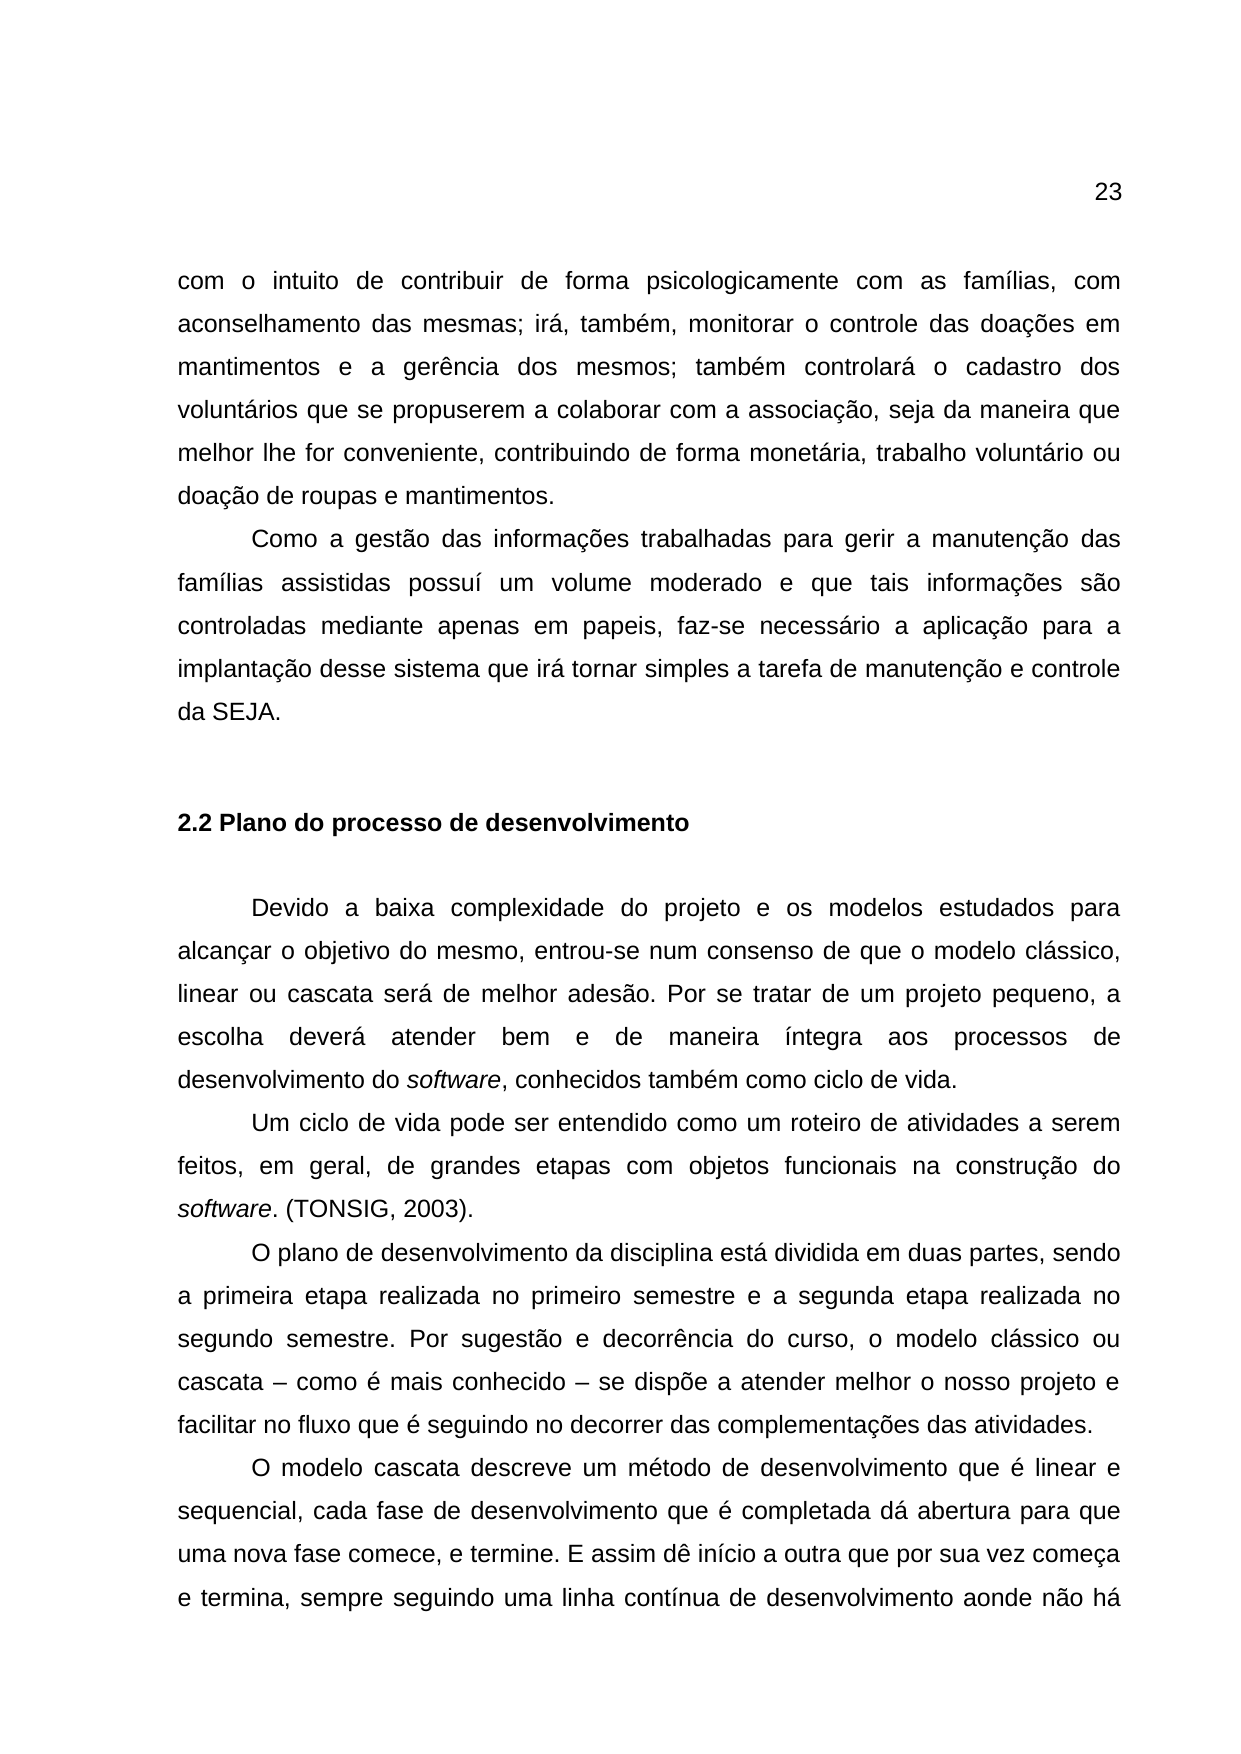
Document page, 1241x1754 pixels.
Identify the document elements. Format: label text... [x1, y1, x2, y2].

text Como a gestão das informações trabalhadas para gerir a manutenção das famílias assistidas possuí um volume moderado e que tais informações são controladas mediante apenas em papeis, faz-se necessário a aplicação para a implantação desse sistema que irá tornar simples a tarefa de manutenção e controle da SEJA. [177, 524, 1122, 726]
text O modelo cascata descreve um método de desenvolvimento que é linear e sequencial, cada fase de desenvolvimento que é completada dá abertura para que uma nova fase comece, e termine. E assim dê início a outra que por sua vez começa e termina, sempre seguindo uma linha contínua de desenvolvimento aonde não há [177, 1453, 1122, 1611]
text O plano de desenvolvimento da disciplina está dividida em duas partes, sendo a primeira etapa realizada no primeiro semestre e a segunda etapa realizada no segundo semestre. Por sugestão e decorrência do curso, o modelo clássico ou cascata – como é mais conhecido – se dispõe a atender melhor o nosso projeto e facilitar no fluxo que é seguindo no decorrer das complementações das atividades. [177, 1238, 1122, 1439]
subtitle 2.2 Plano do processo de desenvolvimento [177, 808, 1122, 837]
text com o intuito de contribuir de forma psicologicamente com as famílias, com aconselhamento das mesmas; irá, também, monitorar o controle das doações em mantimentos e a gerência dos mesmos; também controlará o cadastro dos voluntários que se propuserem a colaborar com a associação, seja da maneira que melhor lhe for conveniente, contribuindo de forma monetária, trabalho voluntário ou doação de roupas e mantimentos. [177, 266, 1122, 510]
text Devido a baixa complexidade do projeto e os modelos estudados para alcançar o objetivo do mesmo, entrou-se num consenso de que o modelo clássico, linear ou cascata será de melhor adesão. Por se tratar de um projeto pequeno, a escolha deverá atender bem e de maneira íntegra aos processos de desenvolvimento do software, conhecidos também como ciclo de vida. [177, 893, 1122, 1094]
text Um ciclo de vida pode ser entendido como um roteiro de atividades a serem feitos, em geral, de grandes etapas com objetos funcionais na construção do software. (TONSIG, 2003). [177, 1108, 1122, 1223]
